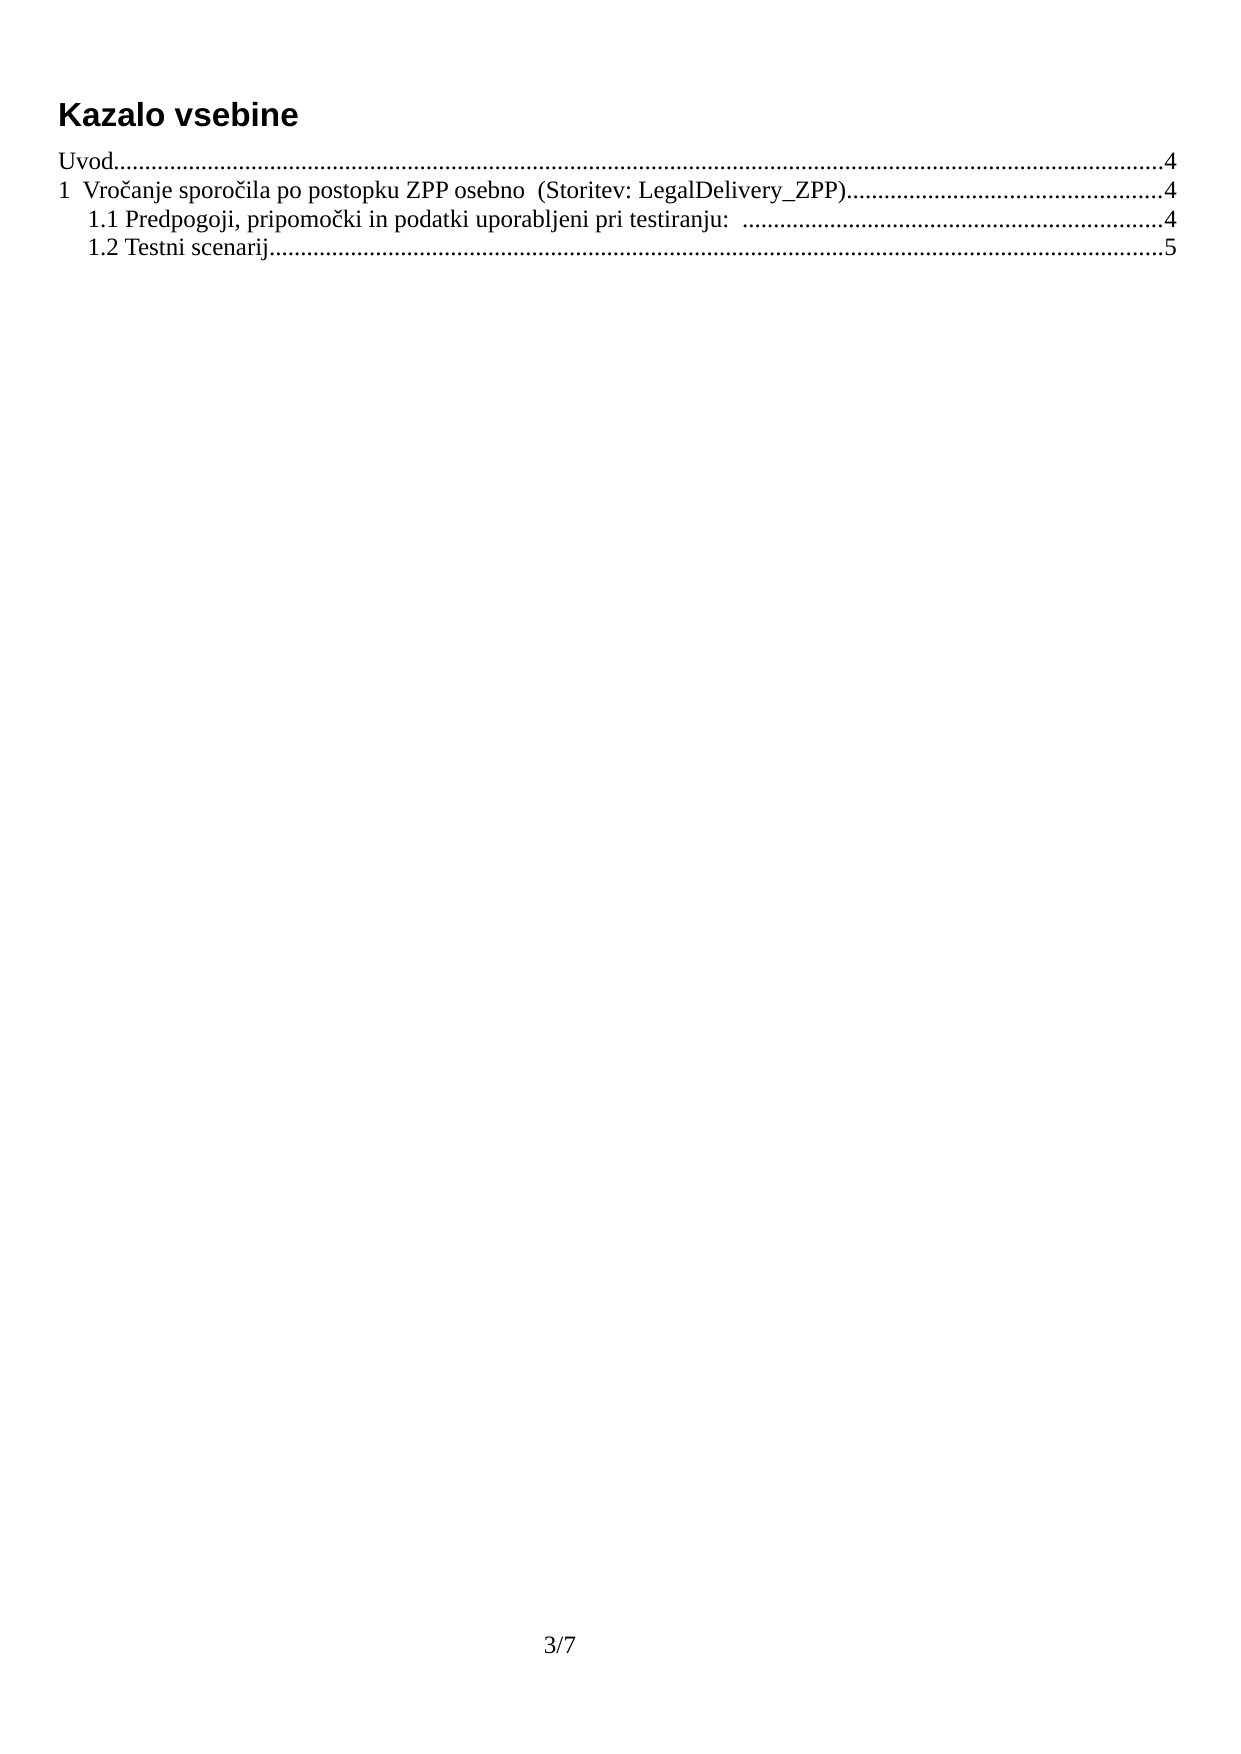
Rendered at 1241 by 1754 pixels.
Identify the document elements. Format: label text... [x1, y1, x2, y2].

text 1.1 Predpogoji, pripomočki in podatki uporabljeni pri testiranju: 4 [87, 204, 1177, 232]
text Uvod 4 [58, 146, 1177, 175]
subtitle Kazalo vsebine [58, 95, 1177, 134]
text 1.2 Testni scenarij 5 [87, 232, 1177, 261]
text 1 Vročanje sporočila po postopku ZPP osebno (Storitev: LegalDelivery_ZPP) 4 [58, 175, 1177, 204]
